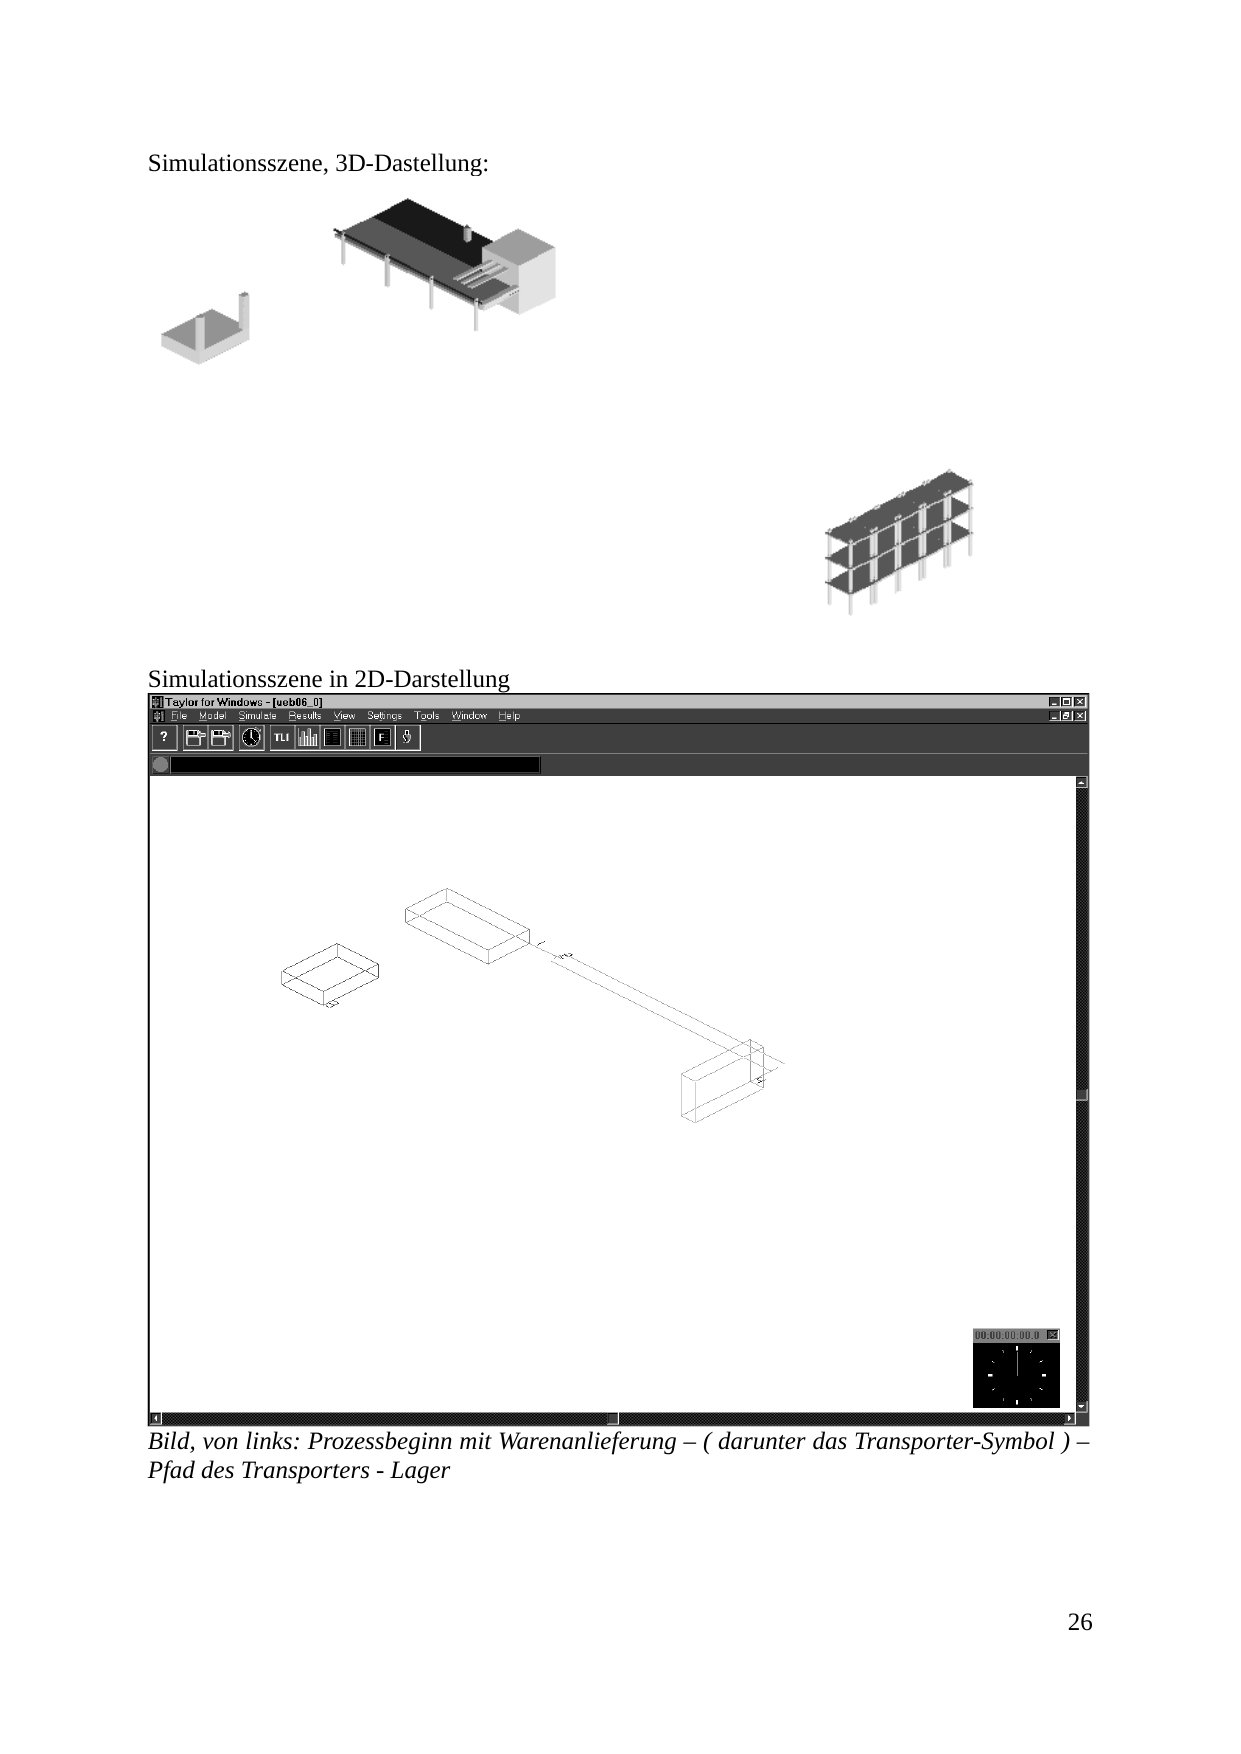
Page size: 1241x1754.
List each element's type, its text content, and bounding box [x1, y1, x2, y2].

text Simulationsszene in 2D-Darstellung [148, 664, 1093, 693]
picture [147, 176, 1004, 636]
text Bild, von links: Prozessbeginn mit Warenanlieferung – ( darunter das Transporter-Symbol ) – Pfad des Transporters - Lager [148, 1426, 1093, 1484]
picture [147, 693, 1090, 1427]
text Simulationsszene, 3D-Dastellung: [148, 148, 1093, 176]
